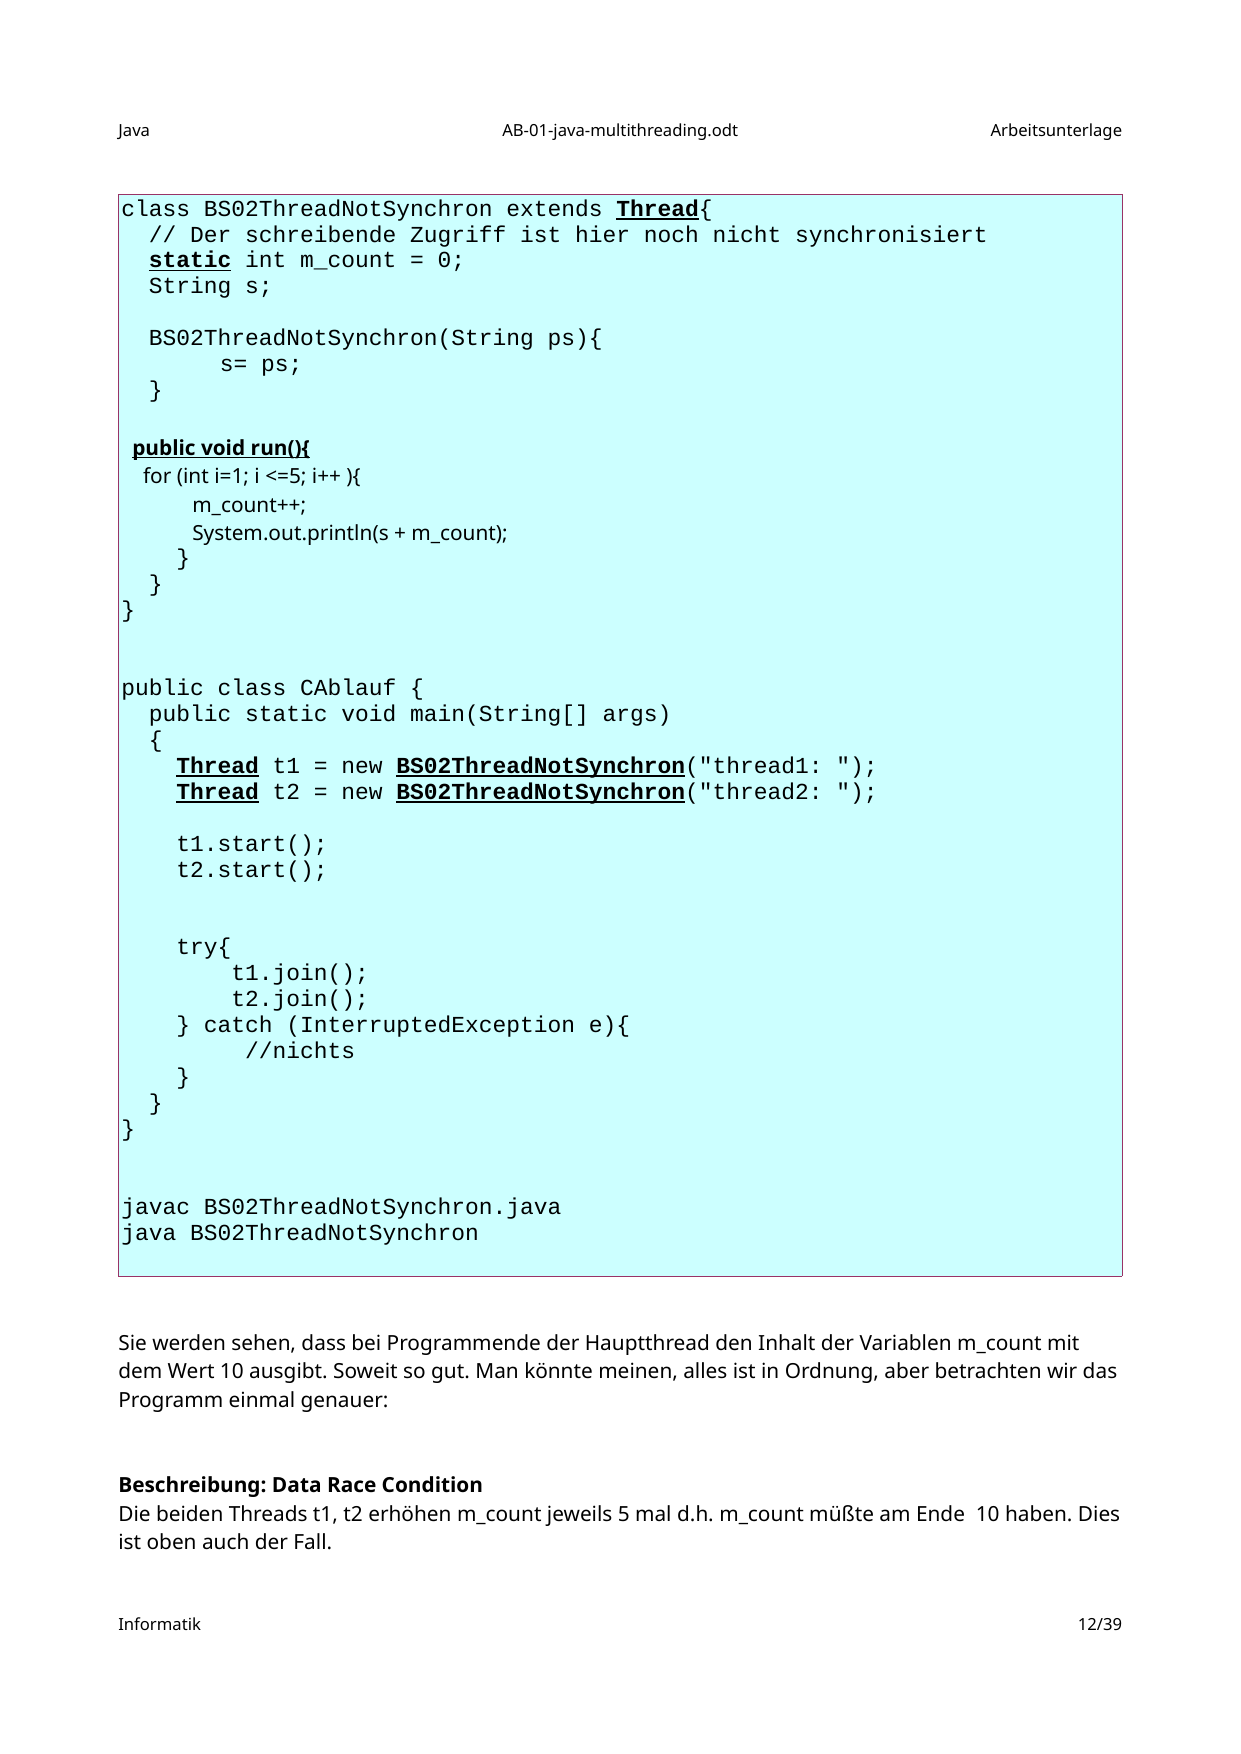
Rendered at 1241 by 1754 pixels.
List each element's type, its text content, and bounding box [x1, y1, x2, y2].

text BS02ThreadNotSynchron(String ps){ [119, 324, 1122, 349]
text } [119, 544, 1122, 569]
text java BS02ThreadNotSynchron [119, 1218, 1122, 1244]
text javac BS02ThreadNotSynchron.java [119, 1192, 1122, 1218]
text class BS02ThreadNotSynchron extends Thread{ [119, 195, 1122, 220]
text static int m_count = 0; [119, 246, 1122, 272]
text try{ [119, 933, 1122, 959]
text t2.start(); [119, 855, 1122, 881]
text } [119, 596, 1122, 621]
text // Der schreibende Zugriff ist hier noch nicht synchronisiert [119, 220, 1122, 246]
text { [119, 725, 1122, 751]
text } [119, 1062, 1122, 1088]
text t1.start(); [119, 829, 1122, 855]
text t2.join(); [119, 984, 1122, 1011]
text public void run(){ [119, 430, 1122, 458]
text s= ps; [119, 349, 1122, 376]
text } [119, 1088, 1122, 1114]
text Sie werden sehen, dass bei Programmende der Hauptthread den Inhalt der Variablen m_count mit dem Wert 10 ausgibt. Soweit so gut. Man könnte meinen, alles ist in Ordnung, aber betrachten wir das Programm einmal genauer: Beschreibung: Data Race Condition Die beiden Threads t1, t2 erhöhen m_count jeweils 5 mal d.h. m_count müßte am Ende 10 haben. Dies ist oben auch der Fall. [118, 1299, 1122, 1556]
text } [119, 569, 1122, 596]
text Thread t1 = new BS02ThreadNotSynchron("thread1: "); [119, 751, 1122, 777]
text m_count++; System.out.println(s + m_count); [119, 487, 1122, 544]
text public static void main(String[] args) [119, 699, 1122, 725]
text String s; [119, 272, 1122, 298]
text public class CAblauf { [119, 673, 1122, 699]
text } catch (InterruptedException e){ [119, 1011, 1122, 1036]
text } [119, 1114, 1122, 1140]
text //nichts [119, 1036, 1122, 1062]
text } [119, 376, 1122, 401]
text Thread t2 = new BS02ThreadNotSynchron("thread2: "); [119, 777, 1122, 803]
text t1.join(); [119, 959, 1122, 984]
text for (int i=1; i <=5; i++ ){ [119, 458, 1122, 487]
